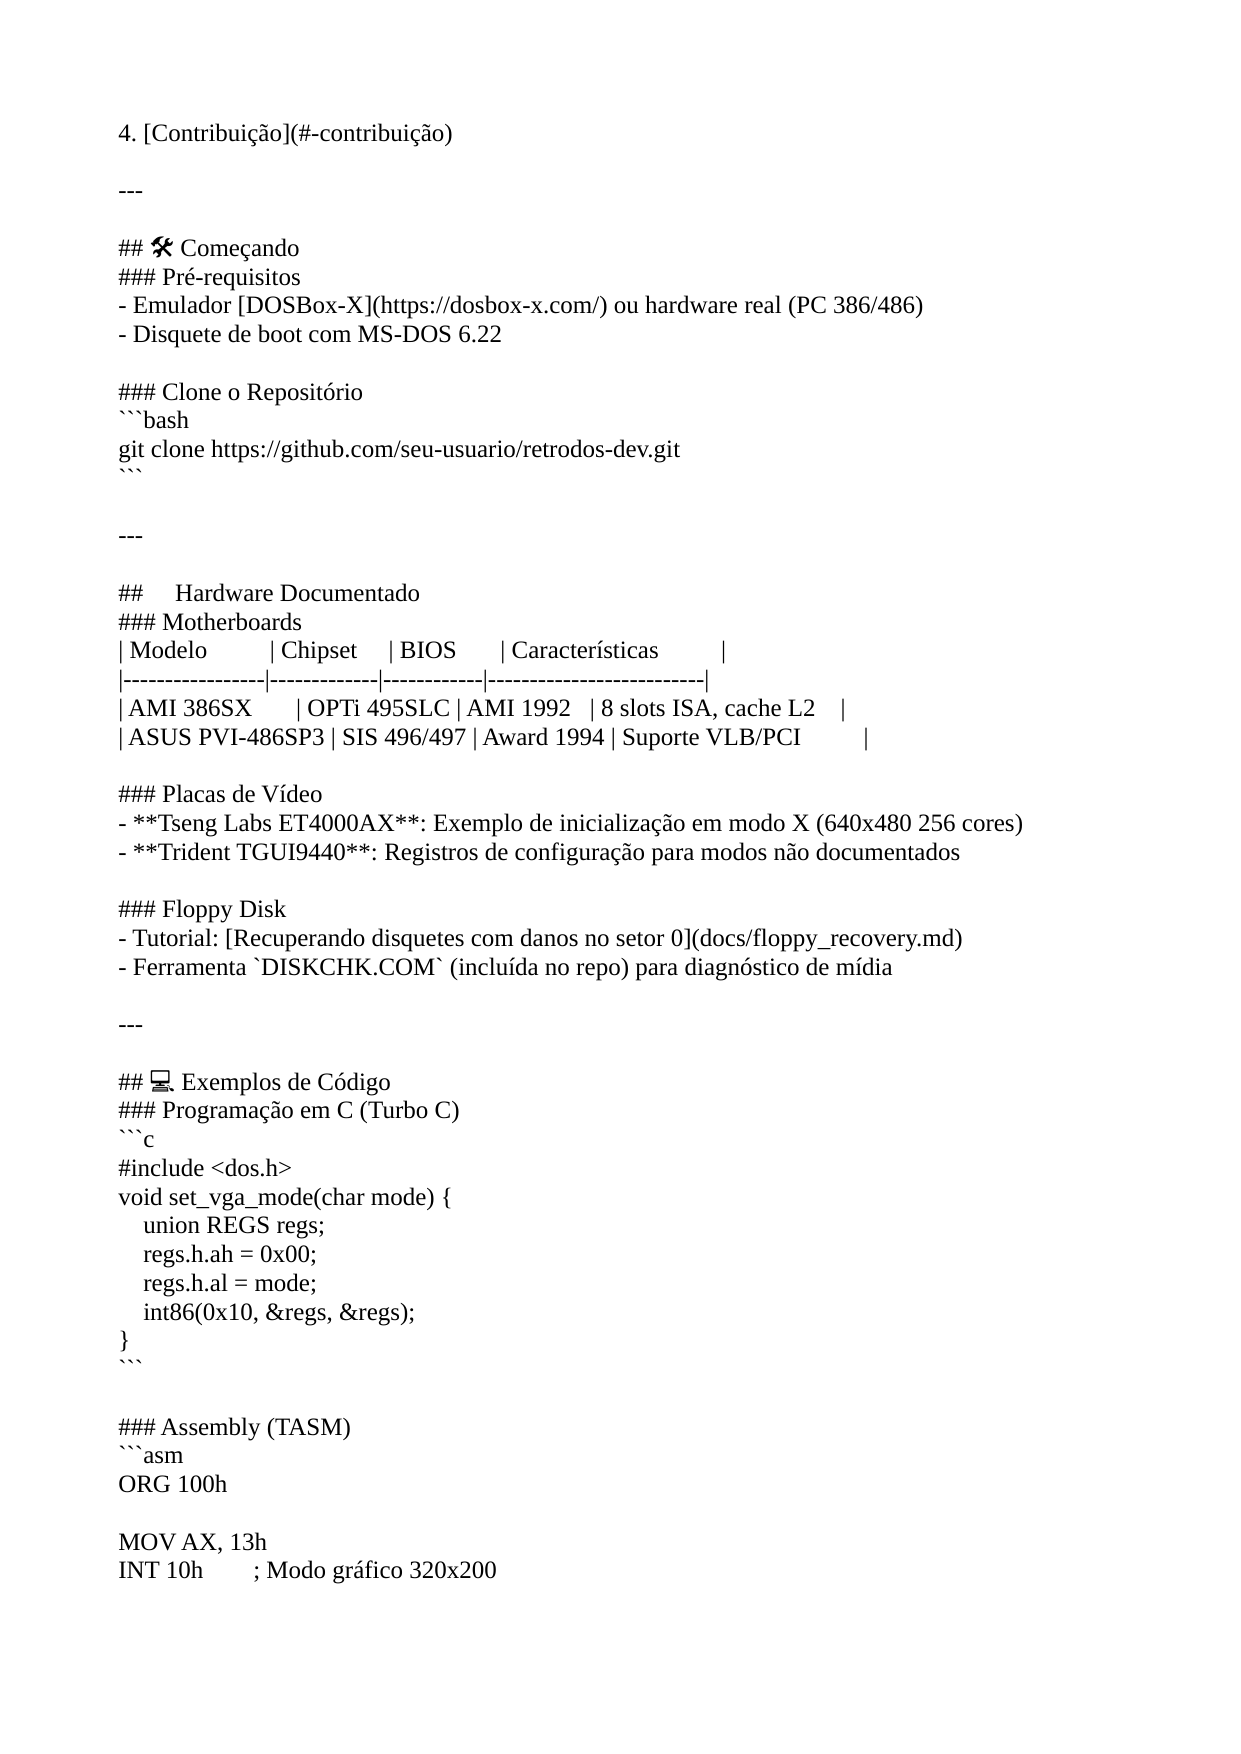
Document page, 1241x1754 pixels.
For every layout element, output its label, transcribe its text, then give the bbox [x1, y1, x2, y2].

text git clone https://github.com/seu-usuario/retrodos-dev.git [118, 434, 1122, 463]
text | ASUS PVI-486SP3 | SIS 496/497 | Award 1994 | Suporte VLB/PCI | [118, 722, 1122, 751]
text ### Clone o Repositório [118, 377, 1122, 406]
text regs.h.ah = 0x00; [118, 1239, 1122, 1268]
text int86(0x10, &regs, &regs); [118, 1297, 1122, 1326]
text MOV AX, 13h [118, 1527, 1122, 1556]
text ### Floppy Disk [118, 894, 1122, 923]
text union REGS regs; [118, 1211, 1122, 1239]
text ORG 100h [118, 1469, 1122, 1498]
text ``` [118, 1354, 1122, 1383]
text |-----------------|-------------|------------|--------------------------| [118, 664, 1122, 693]
text ### Pré-requisitos [118, 262, 1122, 291]
text - **Tseng Labs ET4000AX**: Exemplo de inicialização em modo X (640x480 256 cores) [118, 808, 1122, 837]
text INT 10h ; Modo gráfico 320x200 [118, 1556, 1122, 1584]
text | AMI 386SX | OPTi 495SLC | AMI 1992 | 8 slots ISA, cache L2 | [118, 693, 1122, 722]
text 4. [Contribuição](#-contribuição) [118, 118, 1122, 147]
text ### Motherboards [118, 607, 1122, 636]
text ## 🔧 Hardware Documentado [118, 578, 1122, 607]
text ## 💻 Exemplos de Código [118, 1067, 1122, 1096]
text ```bash [118, 406, 1122, 434]
text ### Placas de Vídeo [118, 779, 1122, 808]
text ### Programação em C (Turbo C) [118, 1096, 1122, 1124]
text regs.h.al = mode; [118, 1268, 1122, 1297]
text ```asm [118, 1441, 1122, 1469]
text | Modelo | Chipset | BIOS | Características | [118, 636, 1122, 664]
text - Tutorial: [Recuperando disquetes com danos no setor 0](docs/floppy_recovery.md) [118, 923, 1122, 952]
text - Disquete de boot com MS-DOS 6.22 [118, 319, 1122, 348]
text void set_vga_mode(char mode) { [118, 1182, 1122, 1211]
text - Emulador [DOSBox-X](https://dosbox-x.com/) ou hardware real (PC 386/486) [118, 291, 1122, 319]
text - **Trident TGUI9440**: Registros de configuração para modos não documentados [118, 837, 1122, 866]
text } [118, 1326, 1122, 1354]
text --- [118, 176, 1122, 204]
text ## 🛠️ Começando [118, 233, 1122, 262]
text ### Assembly (TASM) [118, 1412, 1122, 1441]
text --- [118, 1009, 1122, 1038]
text ```c [118, 1124, 1122, 1153]
text - Ferramenta `DISKCHK.COM` (incluída no repo) para diagnóstico de mídia [118, 952, 1122, 981]
text --- [118, 521, 1122, 549]
text ``` [118, 463, 1122, 492]
text #include <dos.h> [118, 1153, 1122, 1182]
